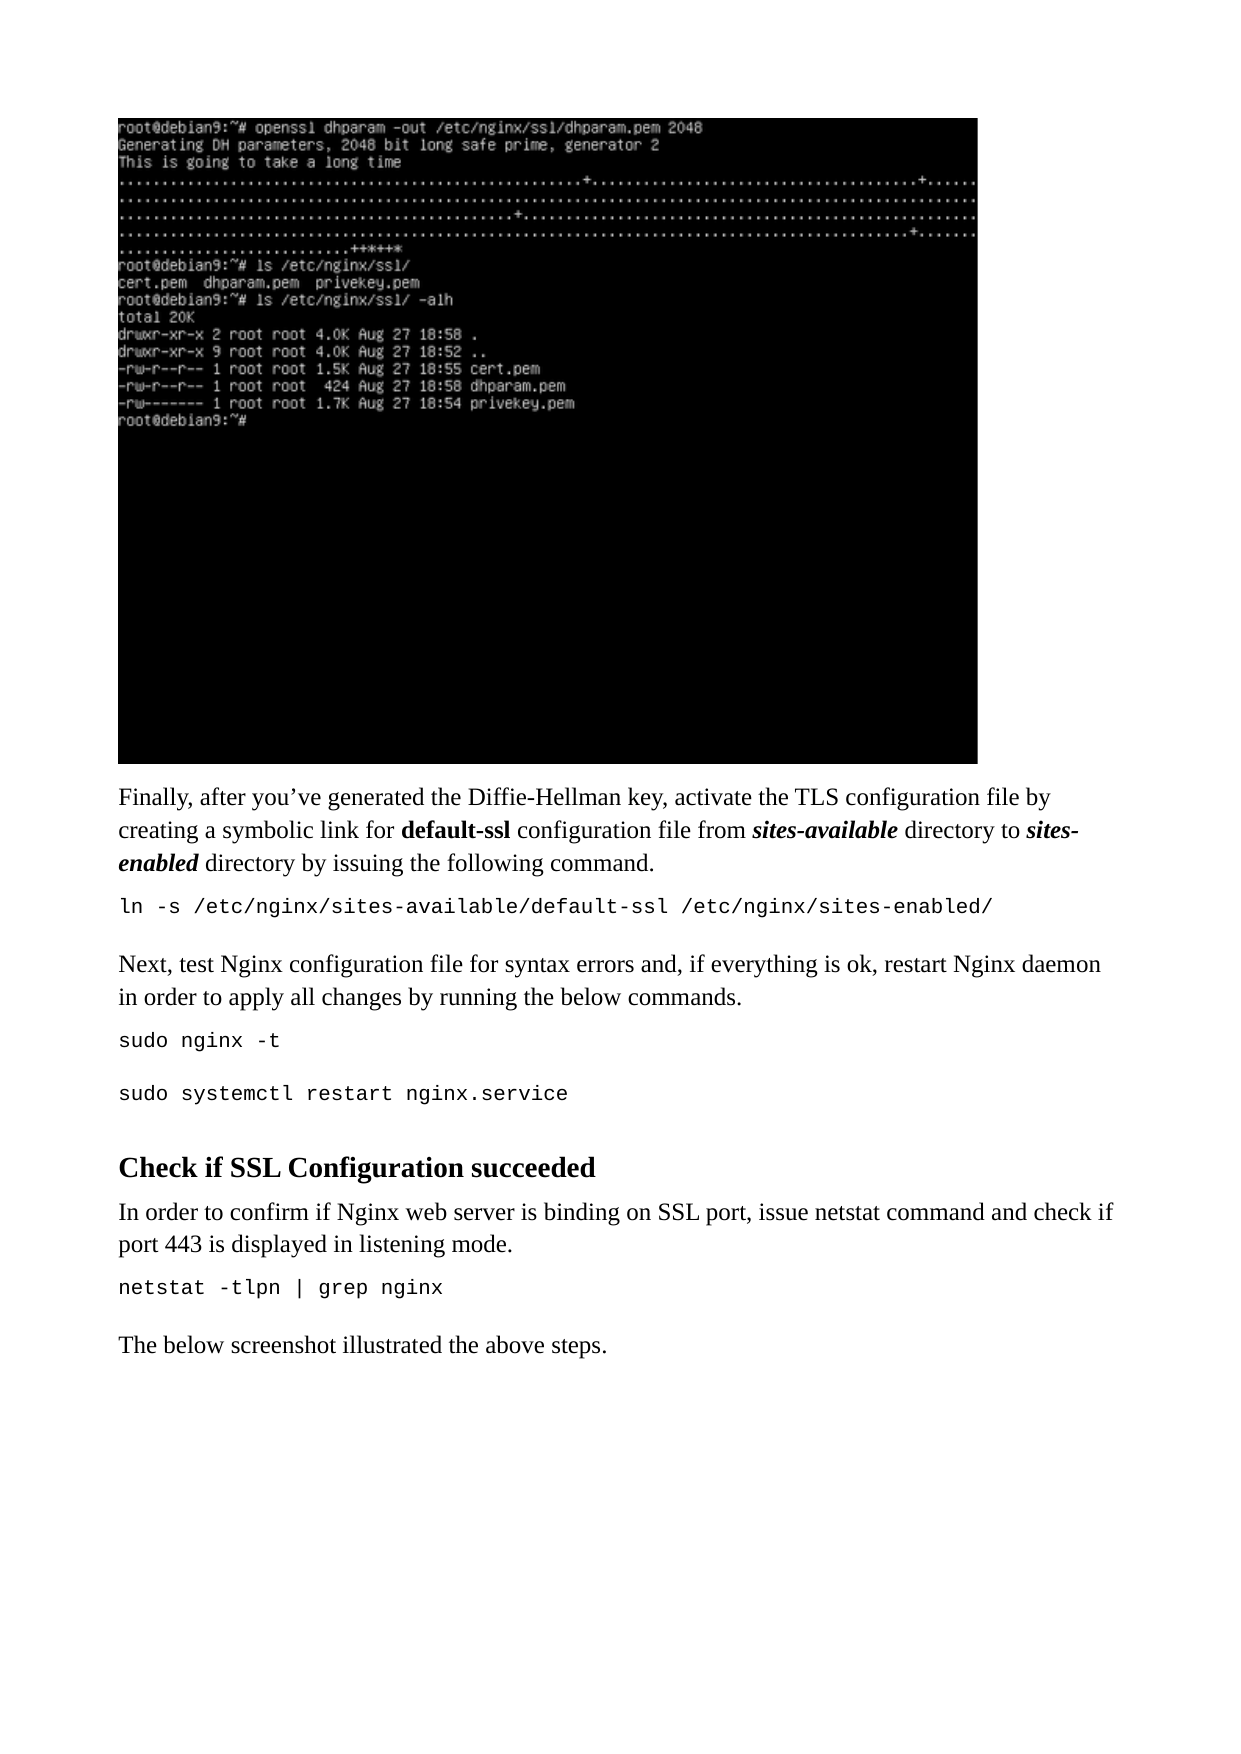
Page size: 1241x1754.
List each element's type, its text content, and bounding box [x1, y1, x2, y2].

text ln -s /etc/nginx/sites-available/default-ssl /etc/nginx/sites-enabled/ [118, 896, 1122, 919]
text Finally, after you’ve generated the Diffie-Hellman key, activate the TLS configuration file by creating a symbolic link for default-ssl configuration file from sites-available directory to sites-enabled directory by issuing the following command. [118, 782, 1122, 877]
text sudo nginx -t [118, 1030, 1122, 1053]
text netstat -tlpn | grep nginx [118, 1277, 1122, 1301]
text The below screenshot illustrated the above steps. [118, 1330, 1122, 1359]
text In order to confirm if Nginx web server is binding on SSL port, issue netstat command and check if port 443 is displayed in listening mode. [118, 1197, 1122, 1258]
text Next, test Nginx configuration file for syntax errors and, if everything is ok, restart Nginx daemon in order to apply all changes by running the below commands. [118, 949, 1122, 1011]
picture [118, 118, 978, 764]
text sudo systemctl restart nginx.service [118, 1083, 1122, 1106]
subtitle Check if SSL Configuration succeeded [118, 1151, 1122, 1184]
